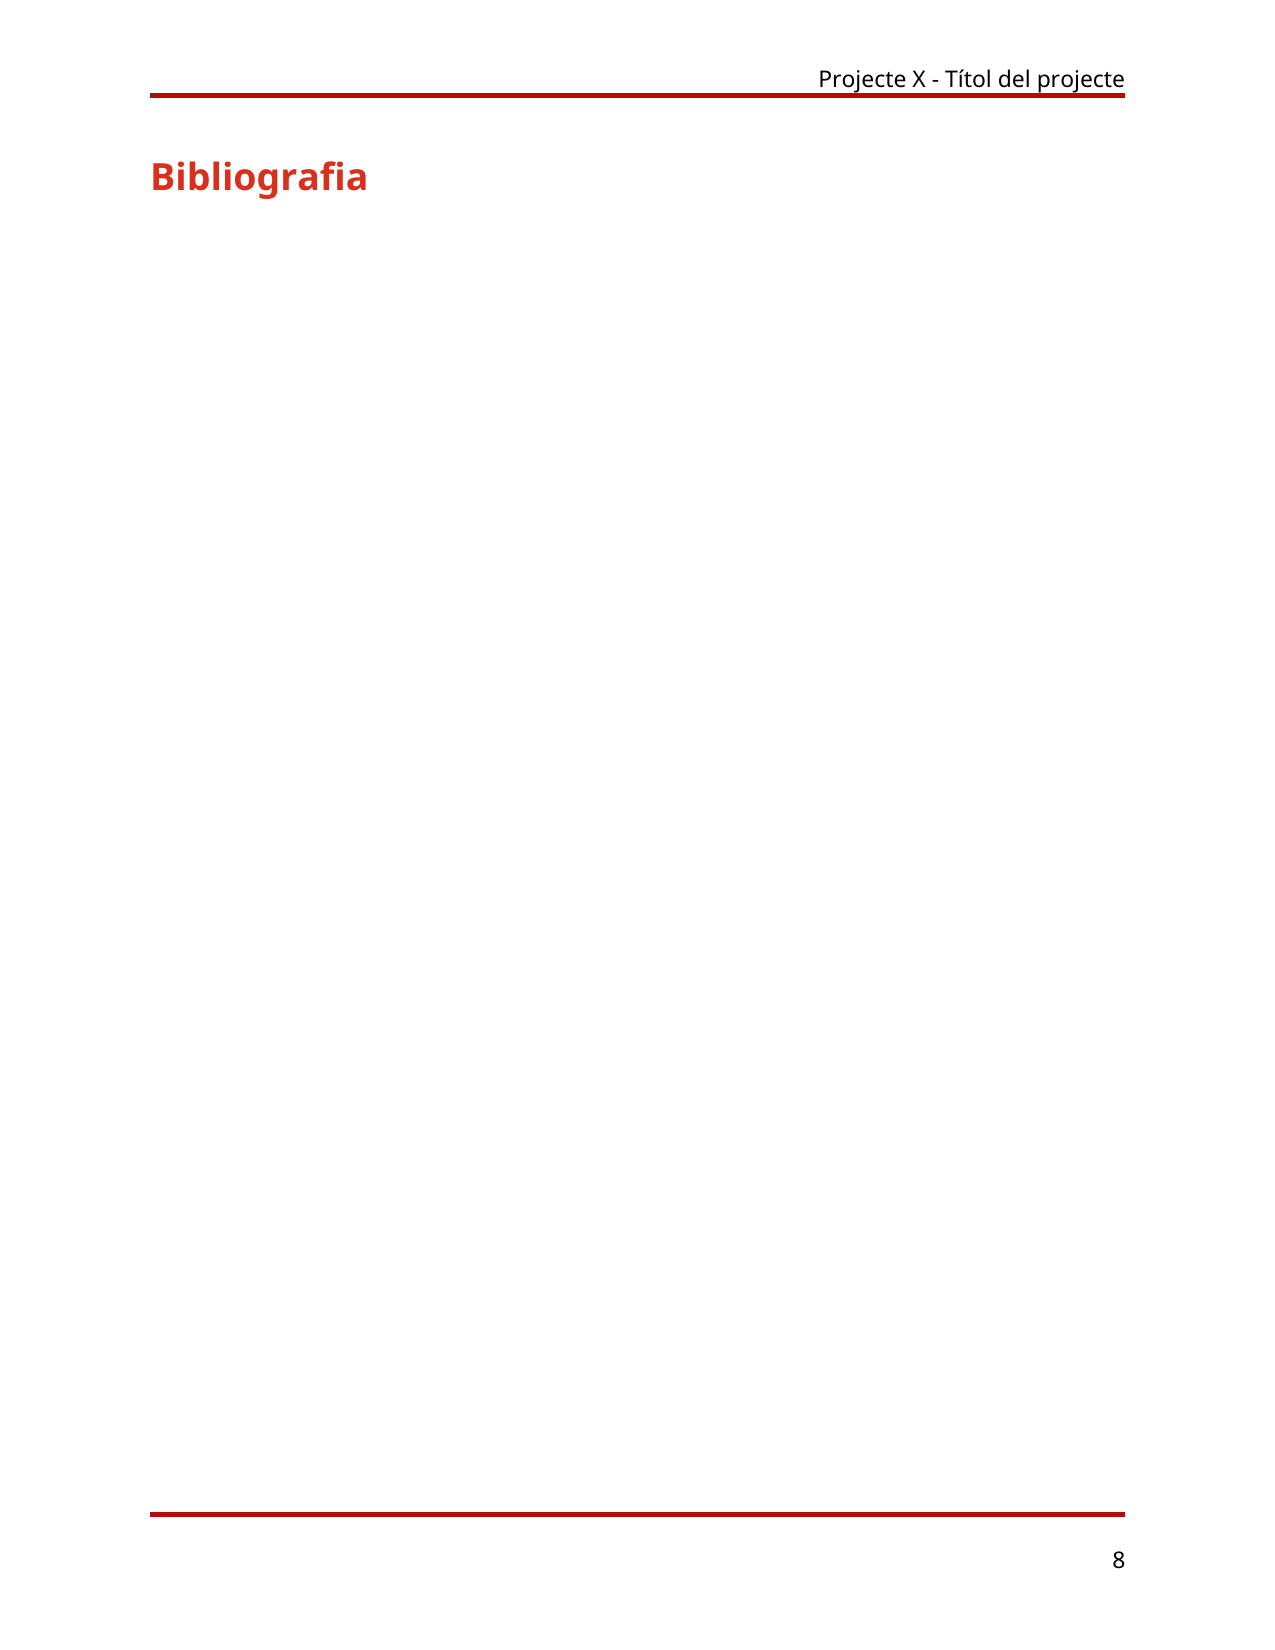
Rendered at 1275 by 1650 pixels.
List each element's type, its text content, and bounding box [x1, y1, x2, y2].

picture [150, 93, 1125, 98]
subtitle Bibliografia [150, 150, 1125, 201]
picture [150, 1512, 1125, 1517]
